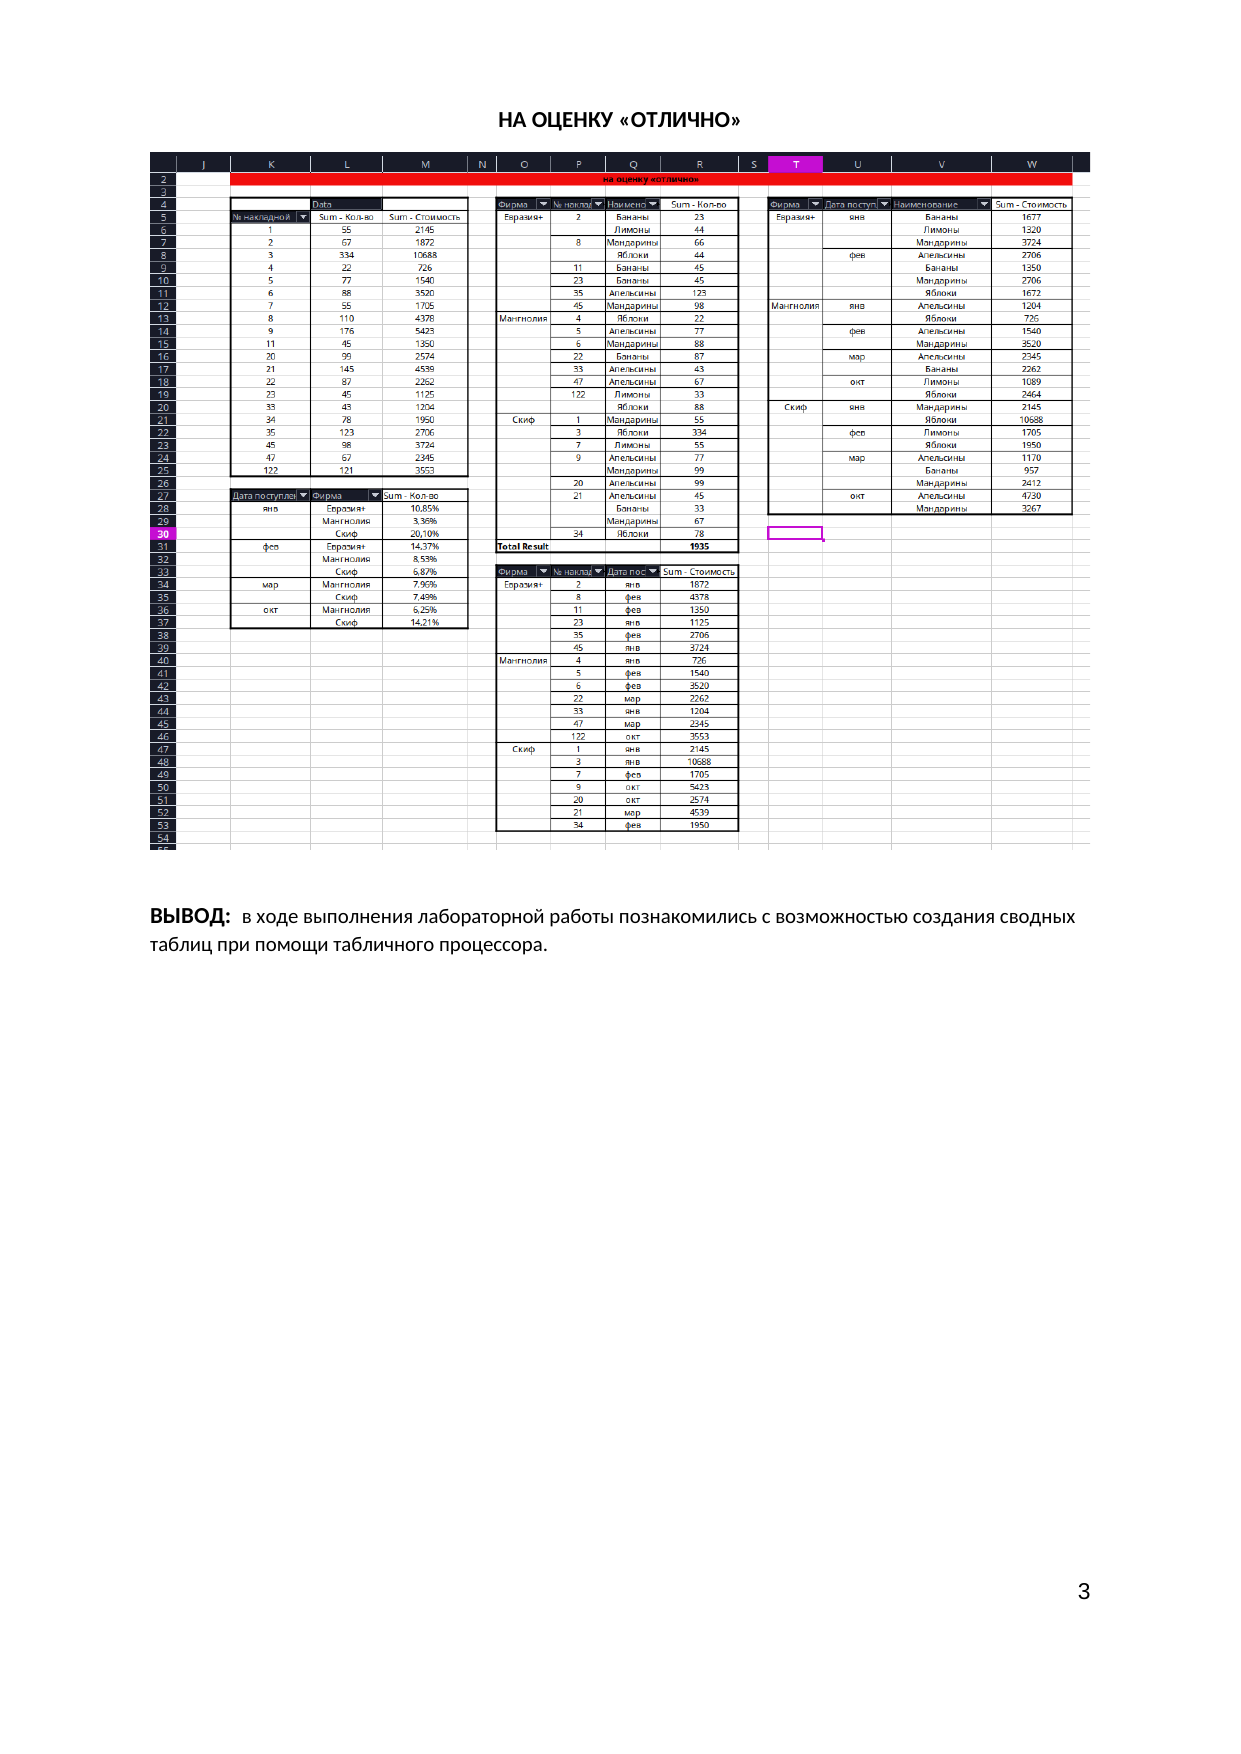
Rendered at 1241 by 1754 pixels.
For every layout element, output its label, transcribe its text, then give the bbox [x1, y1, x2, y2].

picture [150, 152, 1091, 850]
text ВЫВОД: в ходе выполнения лабораторной работы познакомились с возможностью создания сводных таблиц при помощи табличного процессора. [150, 850, 1090, 956]
text НА ОЦЕНКУ «ОТЛИЧНО» [150, 75, 1090, 133]
